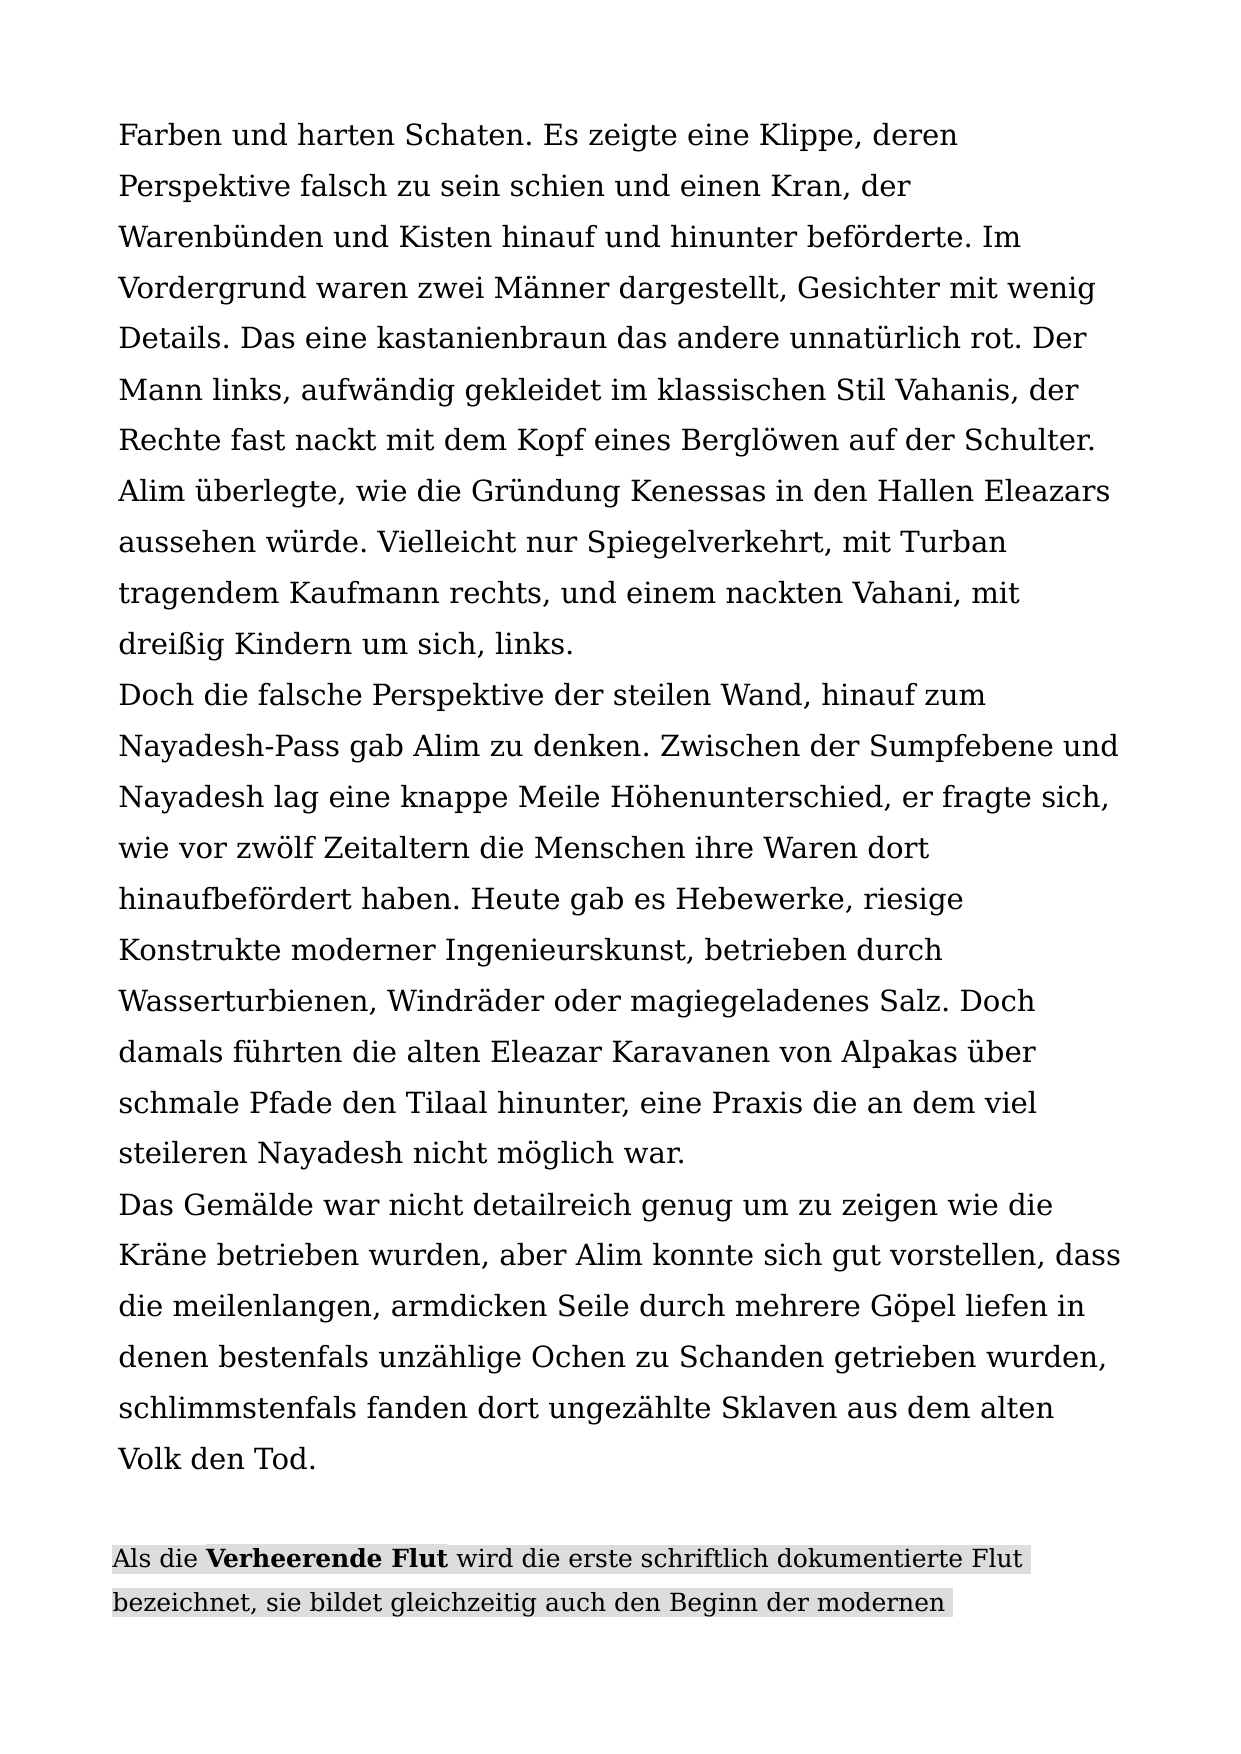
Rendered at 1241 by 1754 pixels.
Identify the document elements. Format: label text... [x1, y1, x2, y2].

text Als die Verheerende Flut wird die erste schriftlich dokumentierte Flut bezeichnet, sie bildet gleichzeitig auch den Beginn der modernen [112, 1544, 1122, 1617]
text Alim überlegte, wie die Gründung Kenessas in den Hallen Eleazars aussehen würde. Vielleicht nur Spiegelverkehrt, mit Turban tragendem Kaufmann rechts, und einem nackten Vahani, mit dreißig Kindern um sich, links. [118, 475, 1122, 661]
text Doch die falsche Perspektive der steilen Wand, hinauf zum Nayadesh-Pass gab Alim zu denken. Zwischen der Sumpfebene und Nayadesh lag eine knappe Meile Höhenunterschied, er fragte sich, wie vor zwölf Zeitaltern die Menschen ihre Waren dort hinaufbefördert haben. Heute gab es Hebewerke, riesige Konstrukte moderner Ingenieurskunst, betrieben durch Wasserturbienen, Windräder oder magiegeladenes Salz. Doch damals führten die alten Eleazar Karavanen von Alpakas über schmale Pfade den Tilaal hinunter, eine Praxis die an dem viel steileren Nayadesh nicht möglich war. [118, 678, 1122, 1171]
text Das Gemälde war nicht detailreich genug um zu zeigen wie die Kräne betrieben wurden, aber Alim konnte sich gut vorstellen, dass die meilenlangen, armdicken Seile durch mehrere Göpel liefen in denen bestenfals unzählige Ochen zu Schanden getrieben wurden, schlimmstenfals fanden dort ungezählte Sklaven aus dem alten Volk den Tod. [118, 1188, 1122, 1476]
text Farben und harten Schaten. Es zeigte eine Klippe, deren Perspektive falsch zu sein schien und einen Kran, der Warenbünden und Kisten hinauf und hinunter beförderte. Im Vordergrund waren zwei Männer dargestellt, Gesichter mit wenig Details. Das eine kastanienbraun das andere unnatürlich rot. Der Mann links, aufwändig gekleidet im klassischen Stil Vahanis, der Rechte fast nackt mit dem Kopf eines Berglöwen auf der Schulter. [118, 118, 1122, 458]
